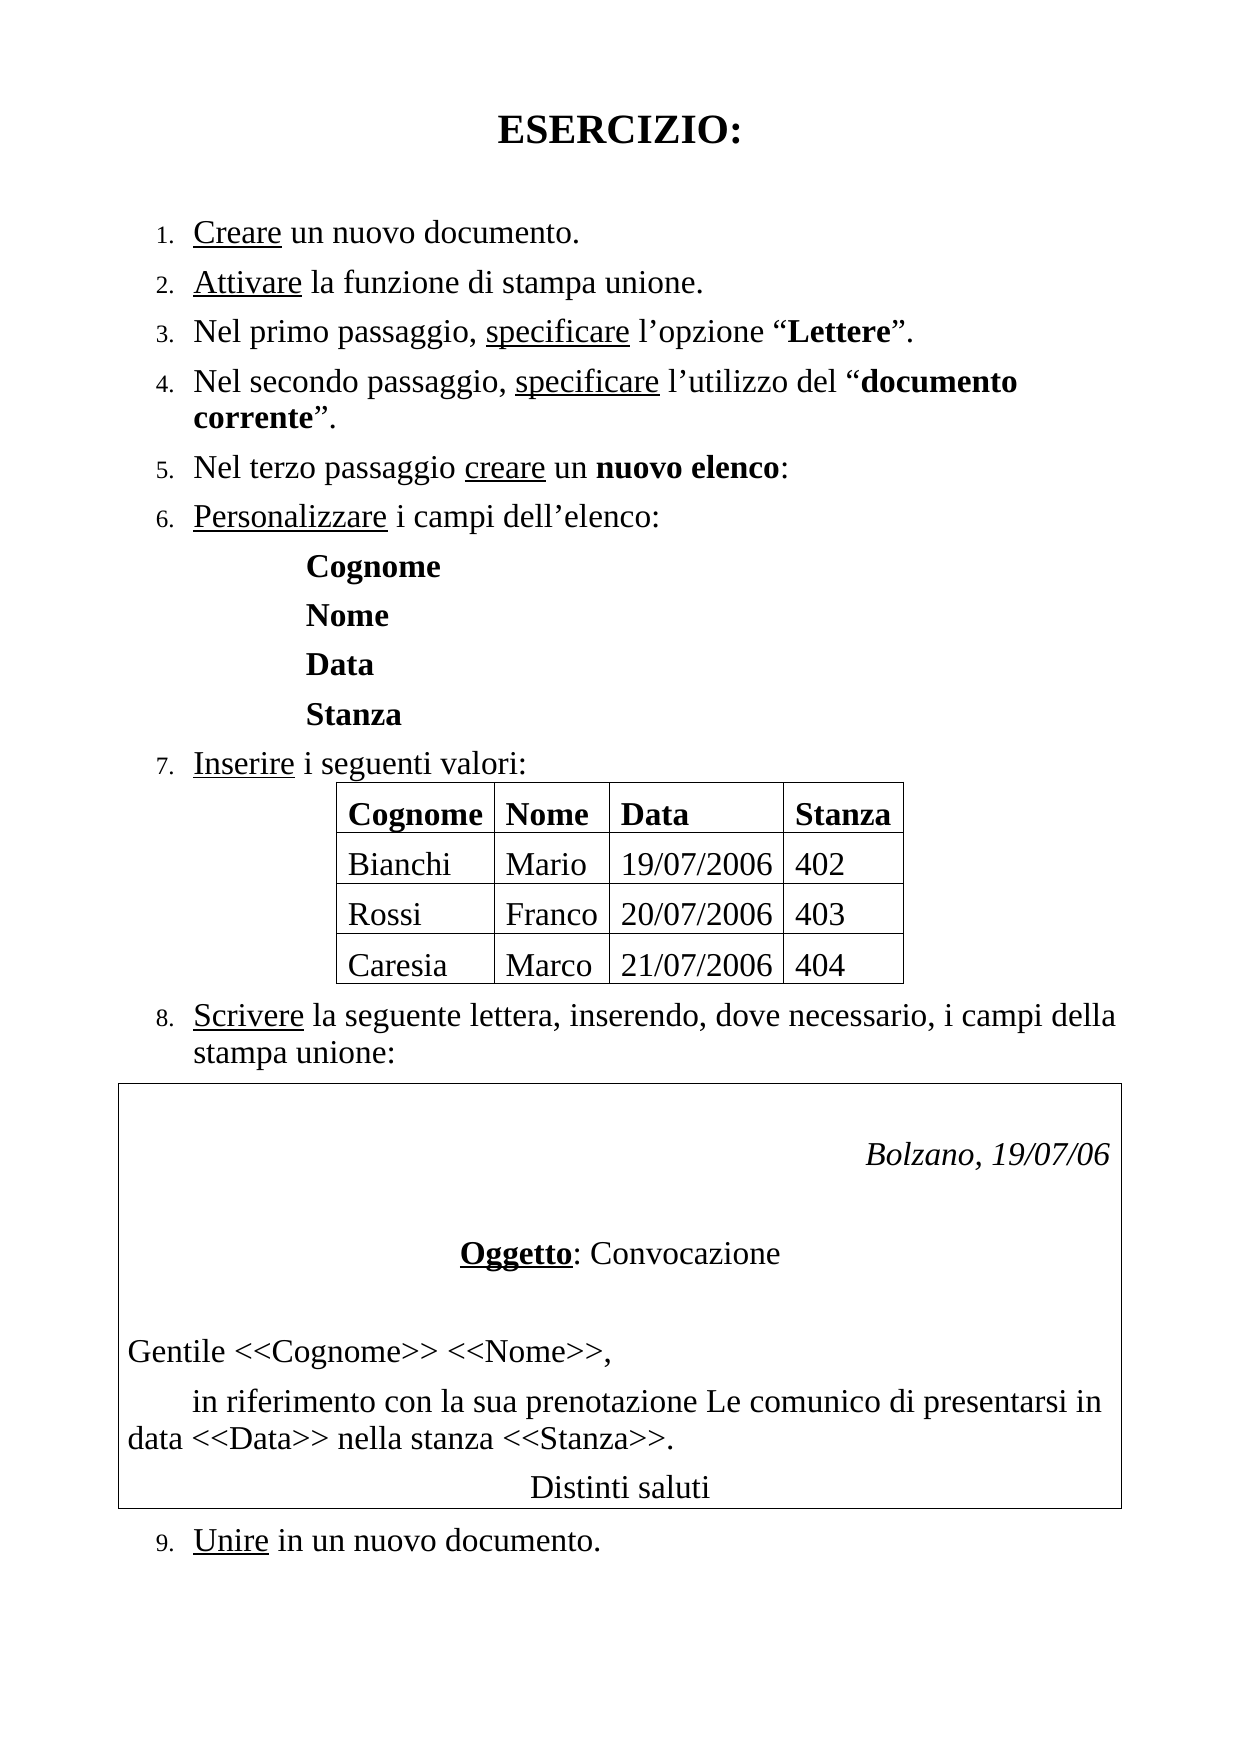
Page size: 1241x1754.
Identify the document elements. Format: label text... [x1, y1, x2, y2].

table_cell Caresia [337, 934, 494, 983]
list Nel primo passaggio, specificare l’opzione “Lettere”. [156, 313, 1122, 350]
table_cell Franco [495, 884, 609, 933]
list Attivare la funzione di stampa unione. [156, 263, 1122, 300]
text Gentile <<Cognome>> <<Nome>>, [119, 1330, 1121, 1370]
text Oggetto: Convocazione [119, 1231, 1121, 1271]
text ESERCIZIO: [118, 106, 1122, 152]
list Inserire i seguenti valori: [156, 745, 1122, 782]
table_cell Rossi [337, 884, 494, 933]
list Nel terzo passaggio creare un nuovo elenco: [156, 448, 1122, 485]
table_cell 21/07/2006 [610, 934, 783, 983]
table_header Nome [495, 783, 609, 832]
list Unire in un nuovo documento. [156, 1521, 1122, 1558]
table_header Cognome [337, 783, 494, 832]
table_cell Mario [495, 833, 609, 882]
text in riferimento con la sua prenotazione Le comunico di presentarsi in data <<Data>> nella stanza <<Stanza>>. [119, 1379, 1121, 1456]
text Stanza [306, 695, 1122, 732]
table_cell 20/07/2006 [610, 884, 783, 933]
table_cell 402 [784, 833, 903, 882]
text Cognome [306, 547, 1122, 584]
list Personalizzare i campi dell’elenco: [156, 498, 1122, 535]
table_cell Marco [495, 934, 609, 983]
text Nome [306, 597, 1122, 633]
table_header Stanza [784, 783, 903, 832]
list Nel secondo passaggio, specificare l’utilizzo del “documento corrente”. [156, 362, 1122, 436]
table_cell 403 [784, 884, 903, 933]
list Creare un nuovo documento. [156, 214, 1122, 251]
table_cell Bianchi [337, 833, 494, 882]
text Distinti saluti [119, 1466, 1121, 1508]
text Bolzano, 19/07/06 [119, 1132, 1121, 1172]
table_header Data [610, 783, 783, 832]
table_cell 19/07/2006 [610, 833, 783, 882]
text Data [306, 646, 1122, 683]
list Scrivere la seguente lettera, inserendo, dove necessario, i campi della stampa unione: [156, 997, 1122, 1071]
table_cell 404 [784, 934, 903, 983]
